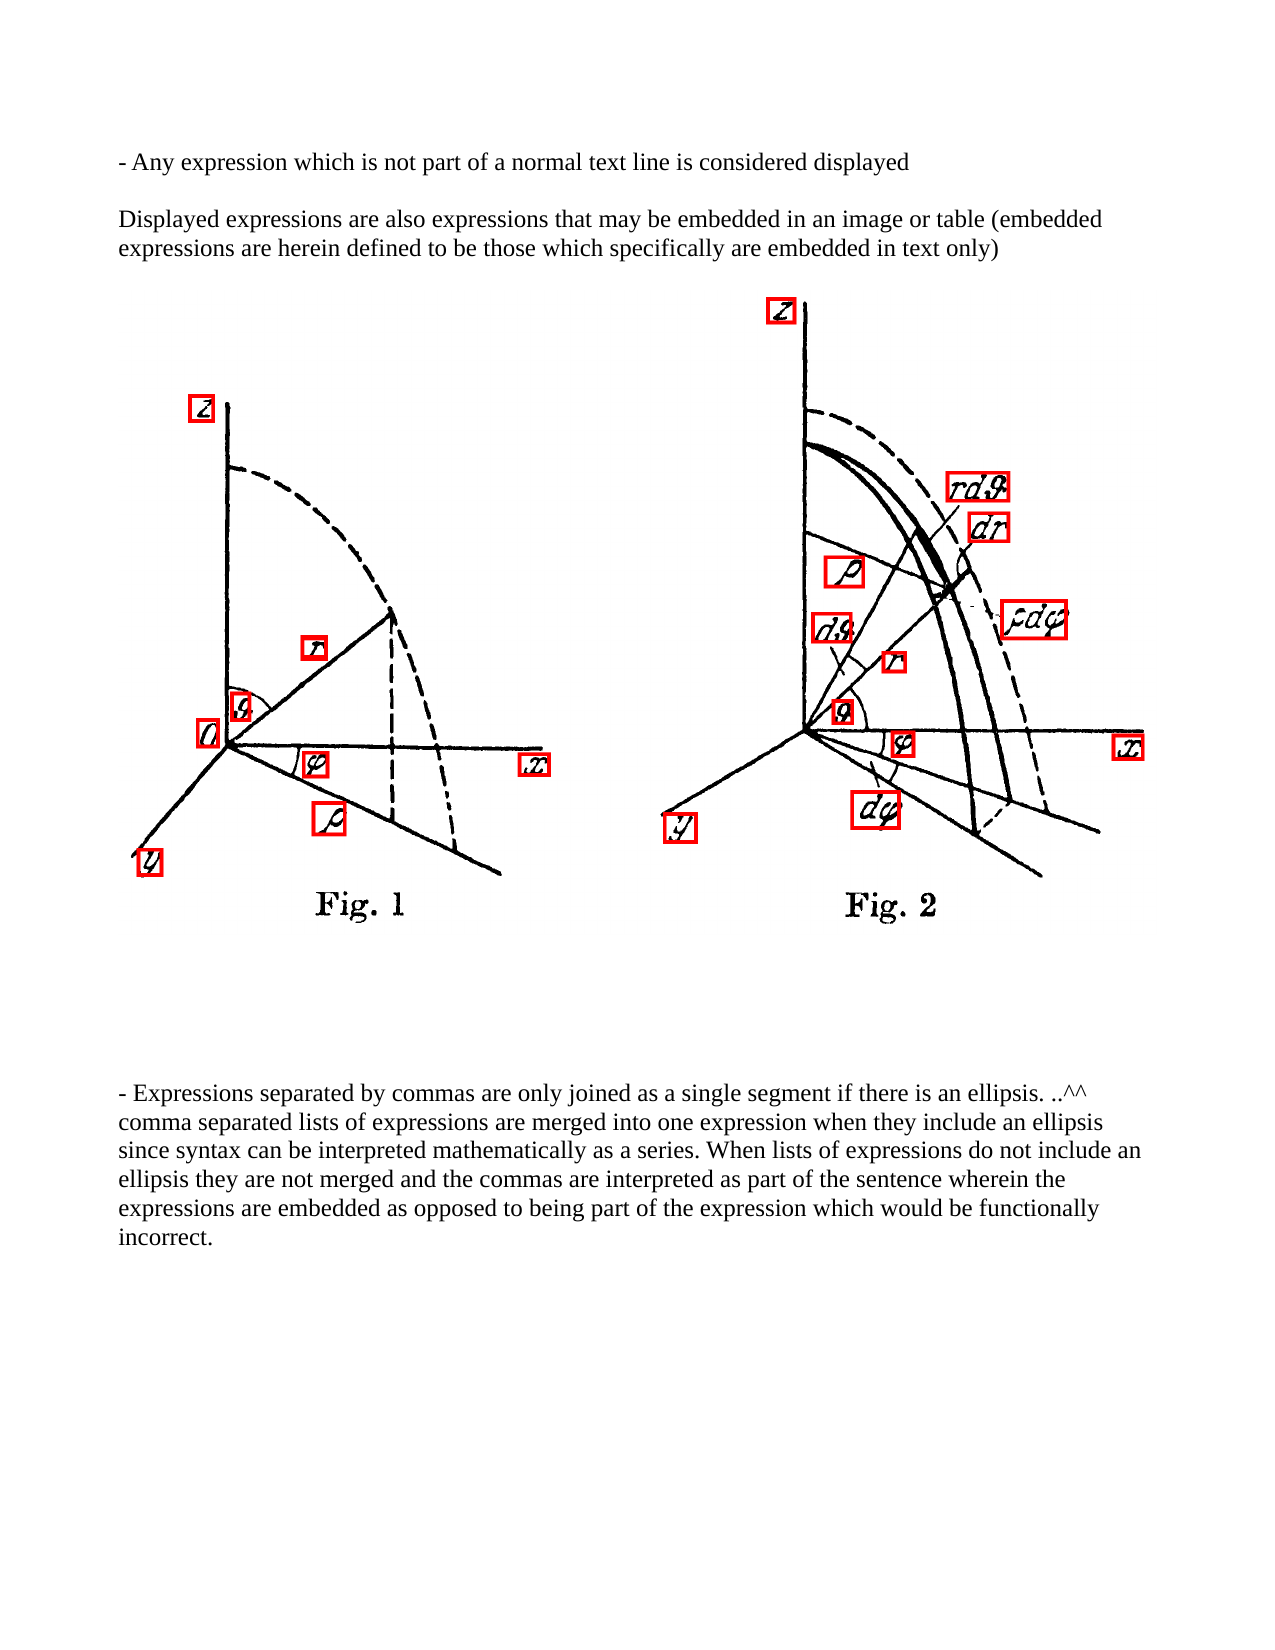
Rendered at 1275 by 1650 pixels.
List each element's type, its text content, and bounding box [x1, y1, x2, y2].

text - Expressions separated by commas are only joined as a single segment if there is an ellipsis. ..^^ comma separated lists of expressions are merged into one expression when they include an ellipsis since syntax can be interpreted mathematically as a series. When lists of expressions do not include an ellipsis they are not merged and the commas are interpreted as part of the sentence wherein the expressions are embedded as opposed to being part of the expression which would be functionally incorrect. [118, 1078, 1157, 1251]
picture [118, 290, 1157, 935]
text - Any expression which is not part of a normal text line is considered displayed [118, 147, 1157, 176]
text Displayed expressions are also expressions that may be embedded in an image or table (embedded expressions are herein defined to be those which specifically are embedded in text only) [118, 204, 1157, 262]
